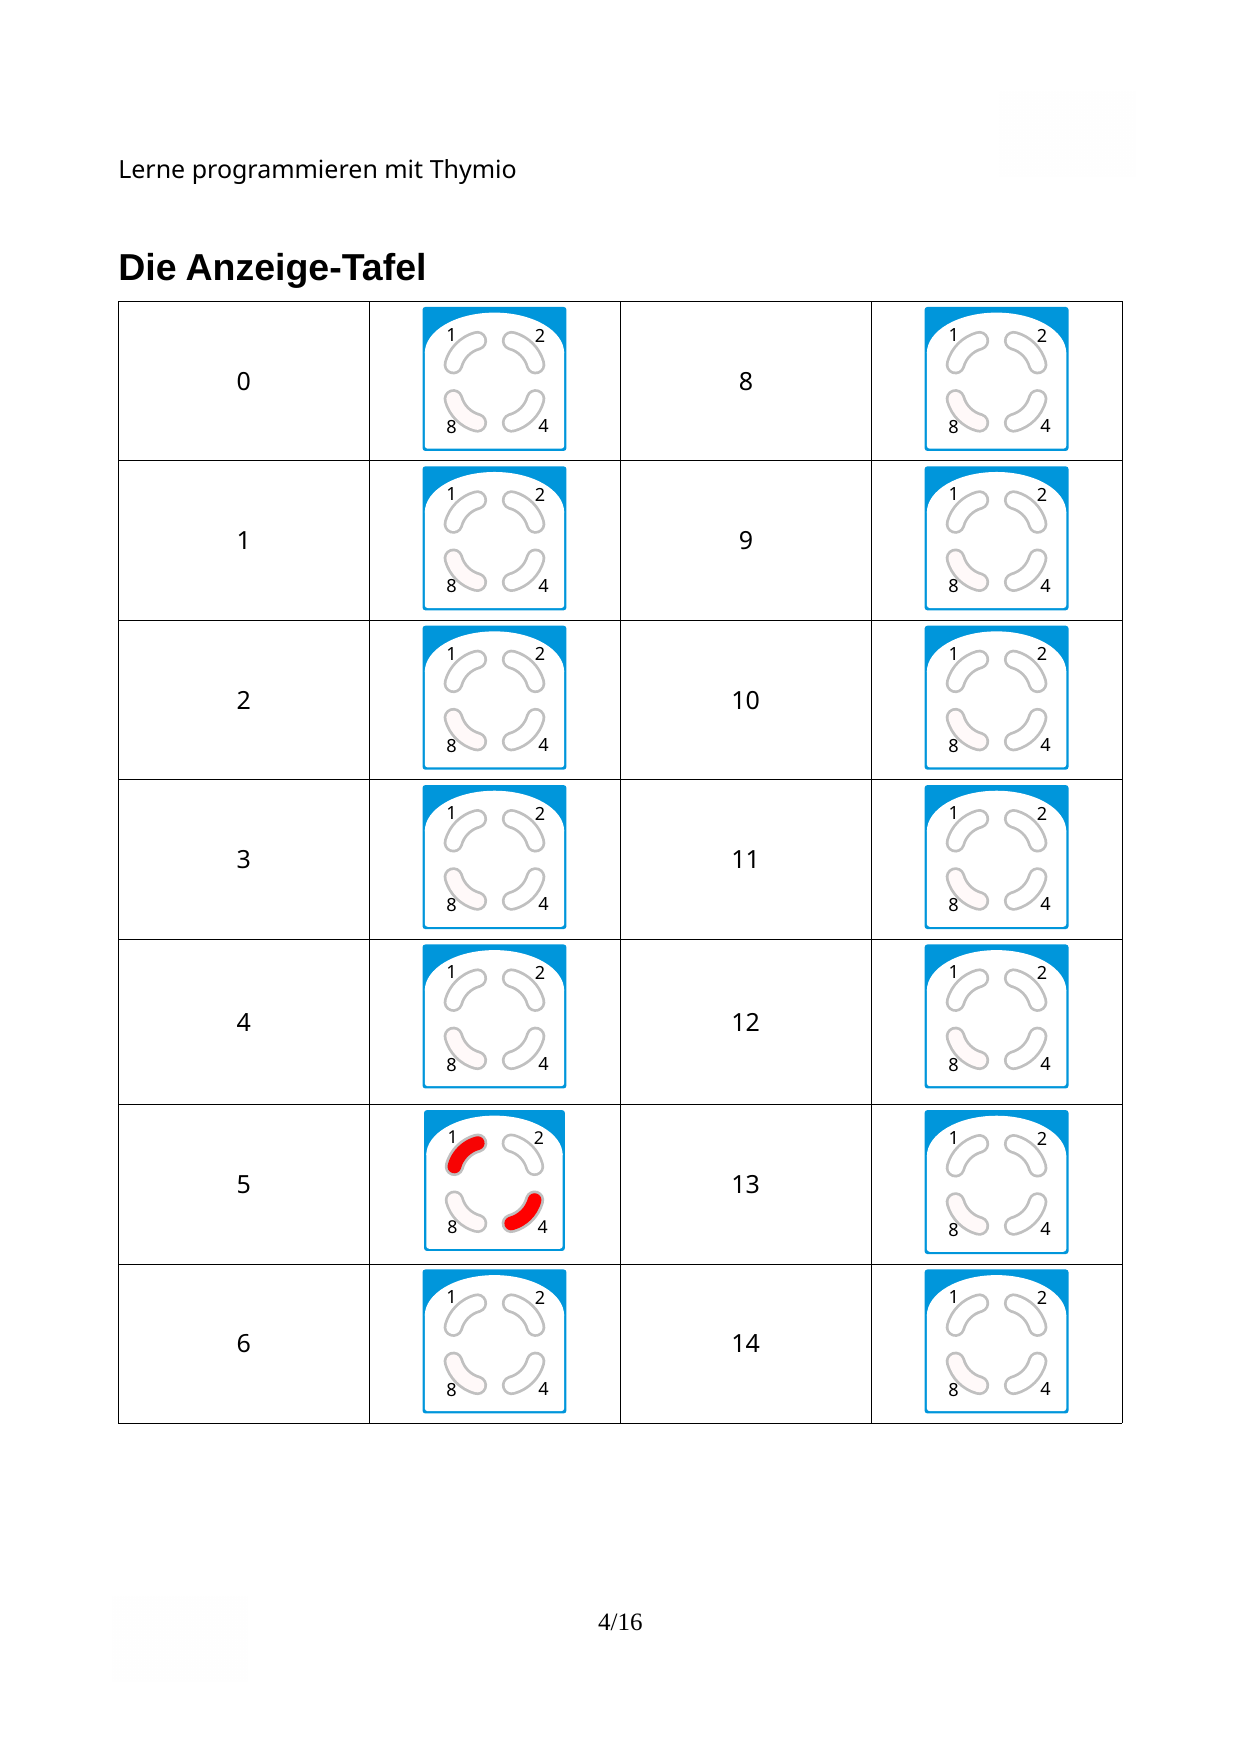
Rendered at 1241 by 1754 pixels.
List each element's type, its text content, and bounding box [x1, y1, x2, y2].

subtitle Die Anzeige-Tafel [118, 245, 1122, 288]
table_cell 12 [621, 940, 871, 1104]
table_cell [872, 621, 1122, 779]
table_cell [872, 461, 1122, 620]
table_cell [370, 461, 620, 620]
table_header 8 [621, 302, 871, 460]
table_cell [370, 621, 620, 779]
table_cell 6 [119, 1265, 369, 1423]
table_cell [872, 940, 1122, 1104]
table_cell 5 [119, 1105, 369, 1263]
table_cell 10 [621, 621, 871, 779]
table_cell [370, 1105, 620, 1263]
table_cell 3 [119, 780, 369, 938]
picture [999, 91, 1136, 177]
table_header [872, 302, 1122, 460]
table_cell [872, 780, 1122, 938]
table_cell 1 [119, 461, 369, 620]
table_header [370, 302, 620, 460]
table_cell 11 [621, 780, 871, 938]
table_cell 9 [621, 461, 871, 620]
picture [112, 1596, 249, 1682]
table_cell 4 [119, 940, 369, 1104]
table_cell 13 [621, 1105, 871, 1263]
table_cell 2 [119, 621, 369, 779]
table_cell [872, 1265, 1122, 1423]
table_cell [370, 780, 620, 938]
table_cell [370, 1265, 620, 1423]
table_cell [370, 940, 620, 1104]
table_header 0 [119, 302, 369, 460]
table_cell [872, 1105, 1122, 1263]
table_cell 14 [621, 1265, 871, 1423]
